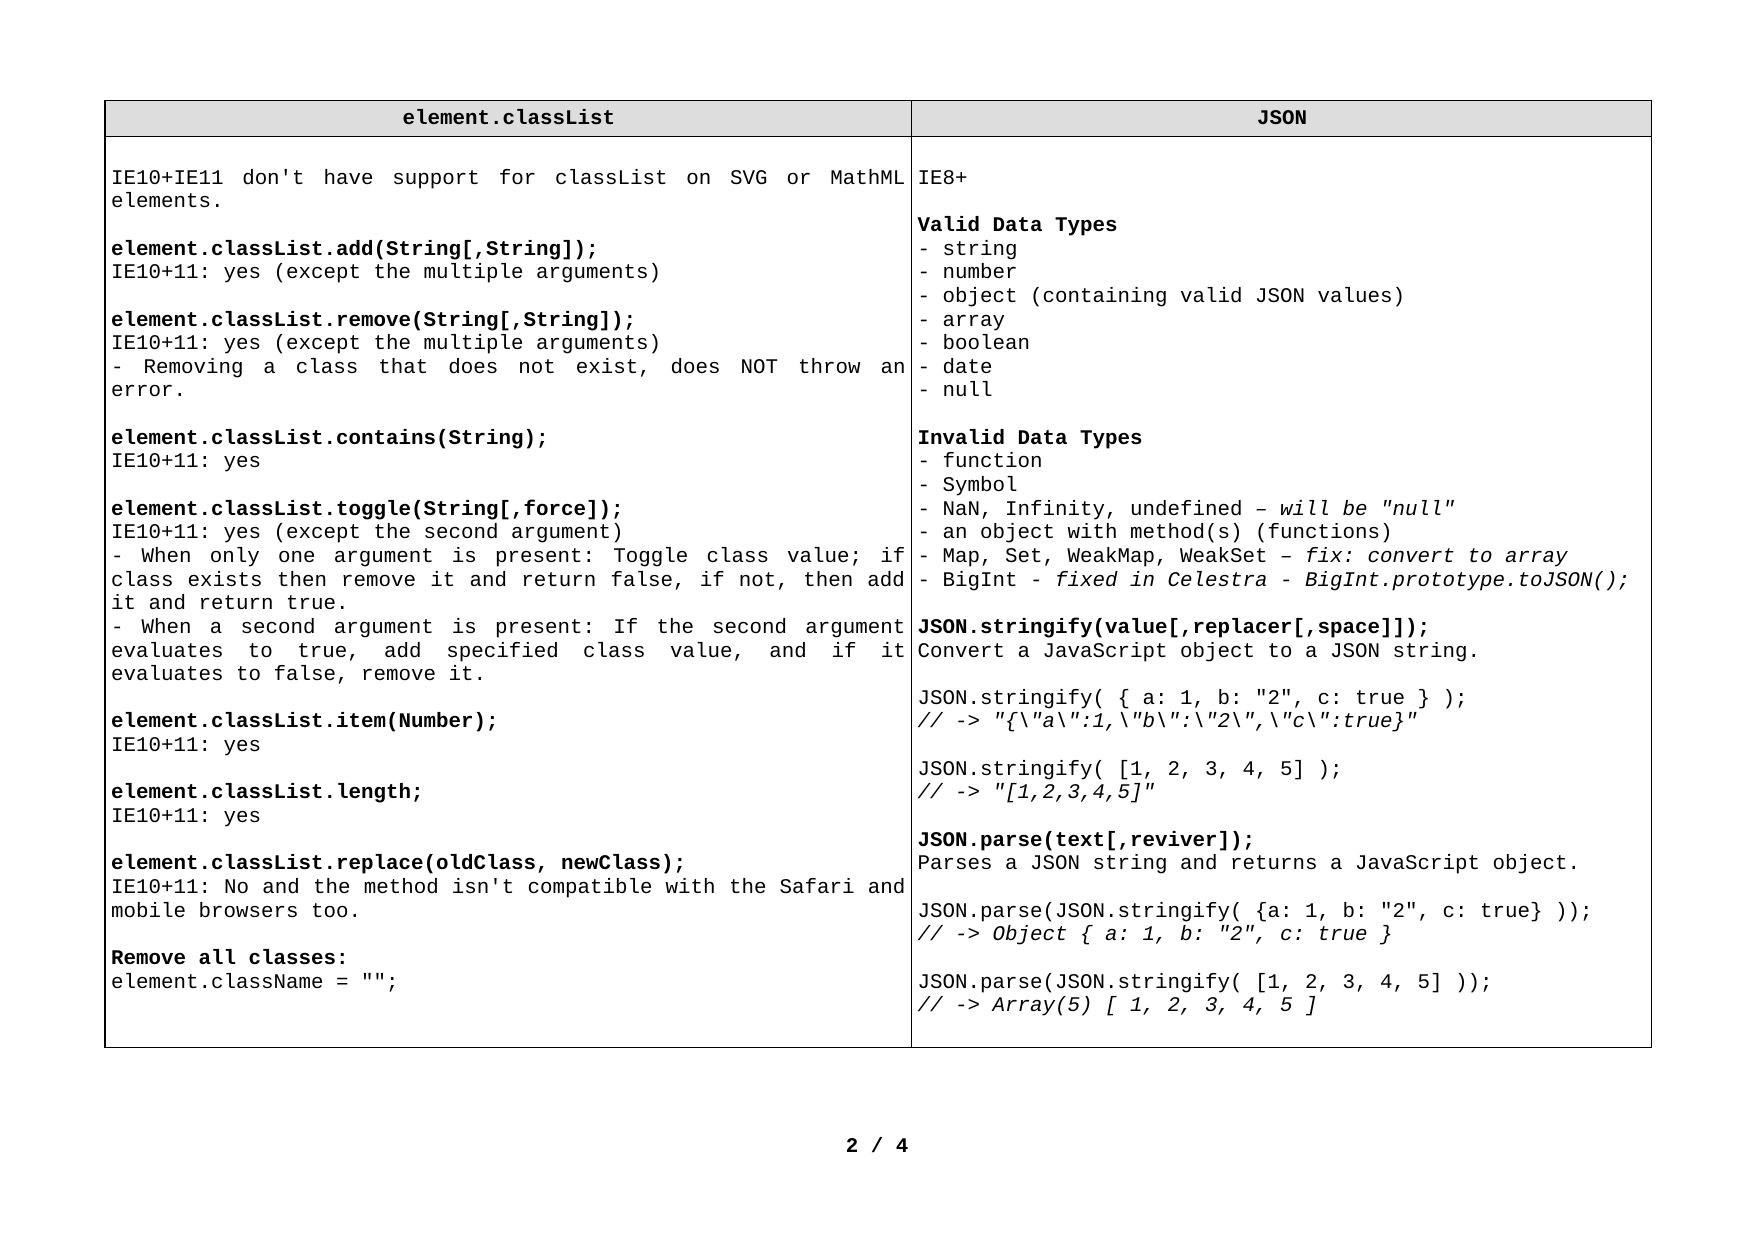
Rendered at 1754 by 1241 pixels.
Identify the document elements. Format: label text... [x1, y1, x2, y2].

table_header element.classList [106, 101, 911, 136]
table_header JSON [912, 101, 1651, 136]
table_cell IE10+IE11 don't have support for classList on SVG or MathML elements. element.classList.add(String[,String]); IE10+11: yes (except the multiple arguments) element.classList.remove(String[,String]); IE10+11: yes (except the multiple arguments) - Removing a class that does not exist, does NOT throw an error. element.classList.contains(String); IE10+11: yes element.classList.toggle(String[,force]); IE10+11: yes (except the second argument) - When only one argument is present: Toggle class value; if class exists then remove it and return false, if not, then add it and return true. - When a second argument is present: If the second argument evaluates to true, add specified class value, and if it evaluates to false, remove it. element.classList.item(Number); IE10+11: yes element.classList.length; IE10+11: yes element.classList.replace(oldClass, newClass); IE10+11: No and the method isn't compatible with the Safari and mobile browsers too. Remove all classes: element.className = ""; [106, 137, 911, 1047]
table_cell IE8+ Valid Data Types - string - number - object (containing valid JSON values) - array - boolean - date - null Invalid Data Types - function - Symbol - NaN, Infinity, undefined – will be "null" - an object with method(s) (functions) - Map, Set, WeakMap, WeakSet – fix: convert to array - BigInt - fixed in Celestra - BigInt.prototype.toJSON(); JSON.stringify(value[,replacer[,space]]); Convert a JavaScript object to a JSON string. JSON.stringify( { a: 1, b: "2", c: true } ); // -> "{\"a\":1,\"b\":\"2\",\"c\":true}" JSON.stringify( [1, 2, 3, 4, 5] ); // -> "[1,2,3,4,5]" JSON.parse(text[,reviver]); Parses a JSON string and returns a JavaScript object. JSON.parse(JSON.stringify( {a: 1, b: "2", c: true} )); // -> Object { a: 1, b: "2", c: true } JSON.parse(JSON.stringify( [1, 2, 3, 4, 5] )); // -> Array(5) [ 1, 2, 3, 4, 5 ] [912, 137, 1651, 1047]
